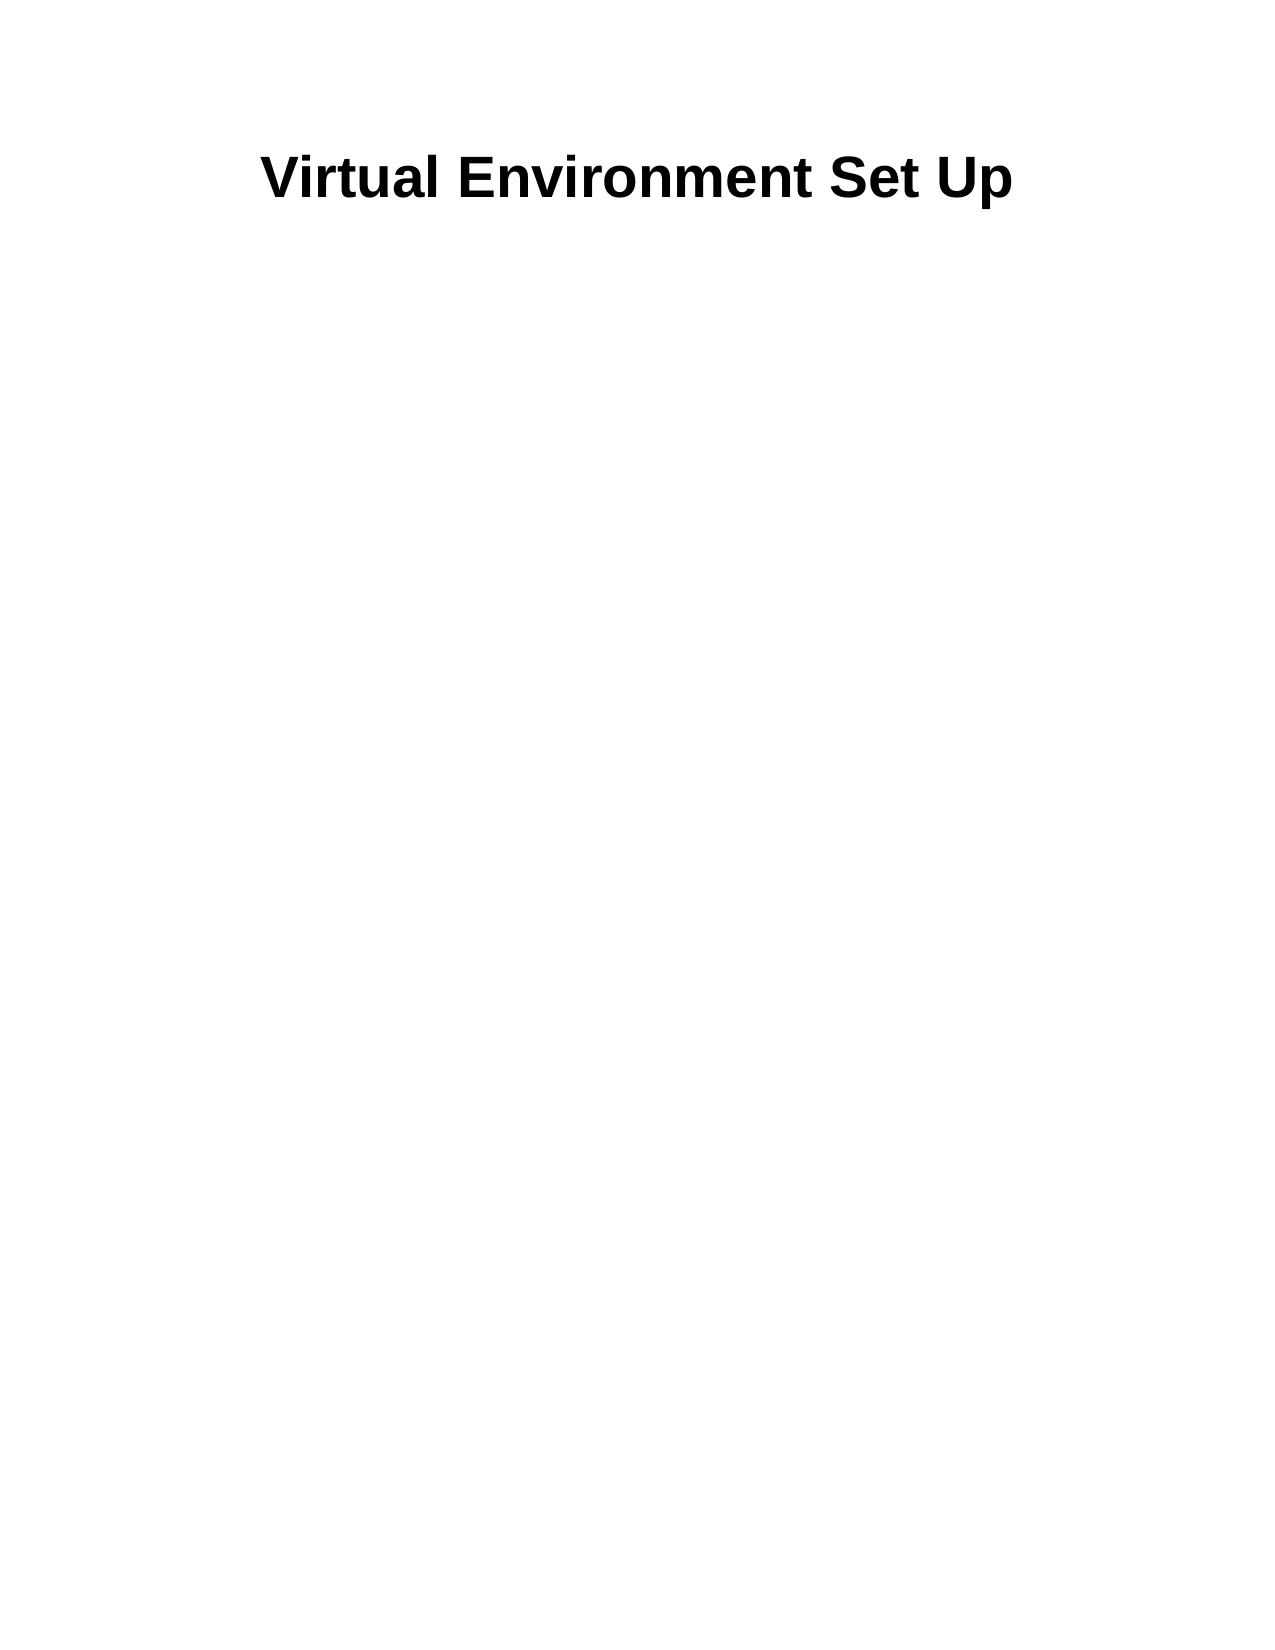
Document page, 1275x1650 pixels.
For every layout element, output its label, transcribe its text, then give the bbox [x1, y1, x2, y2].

title Virtual Environment Set Up [118, 143, 1157, 210]
